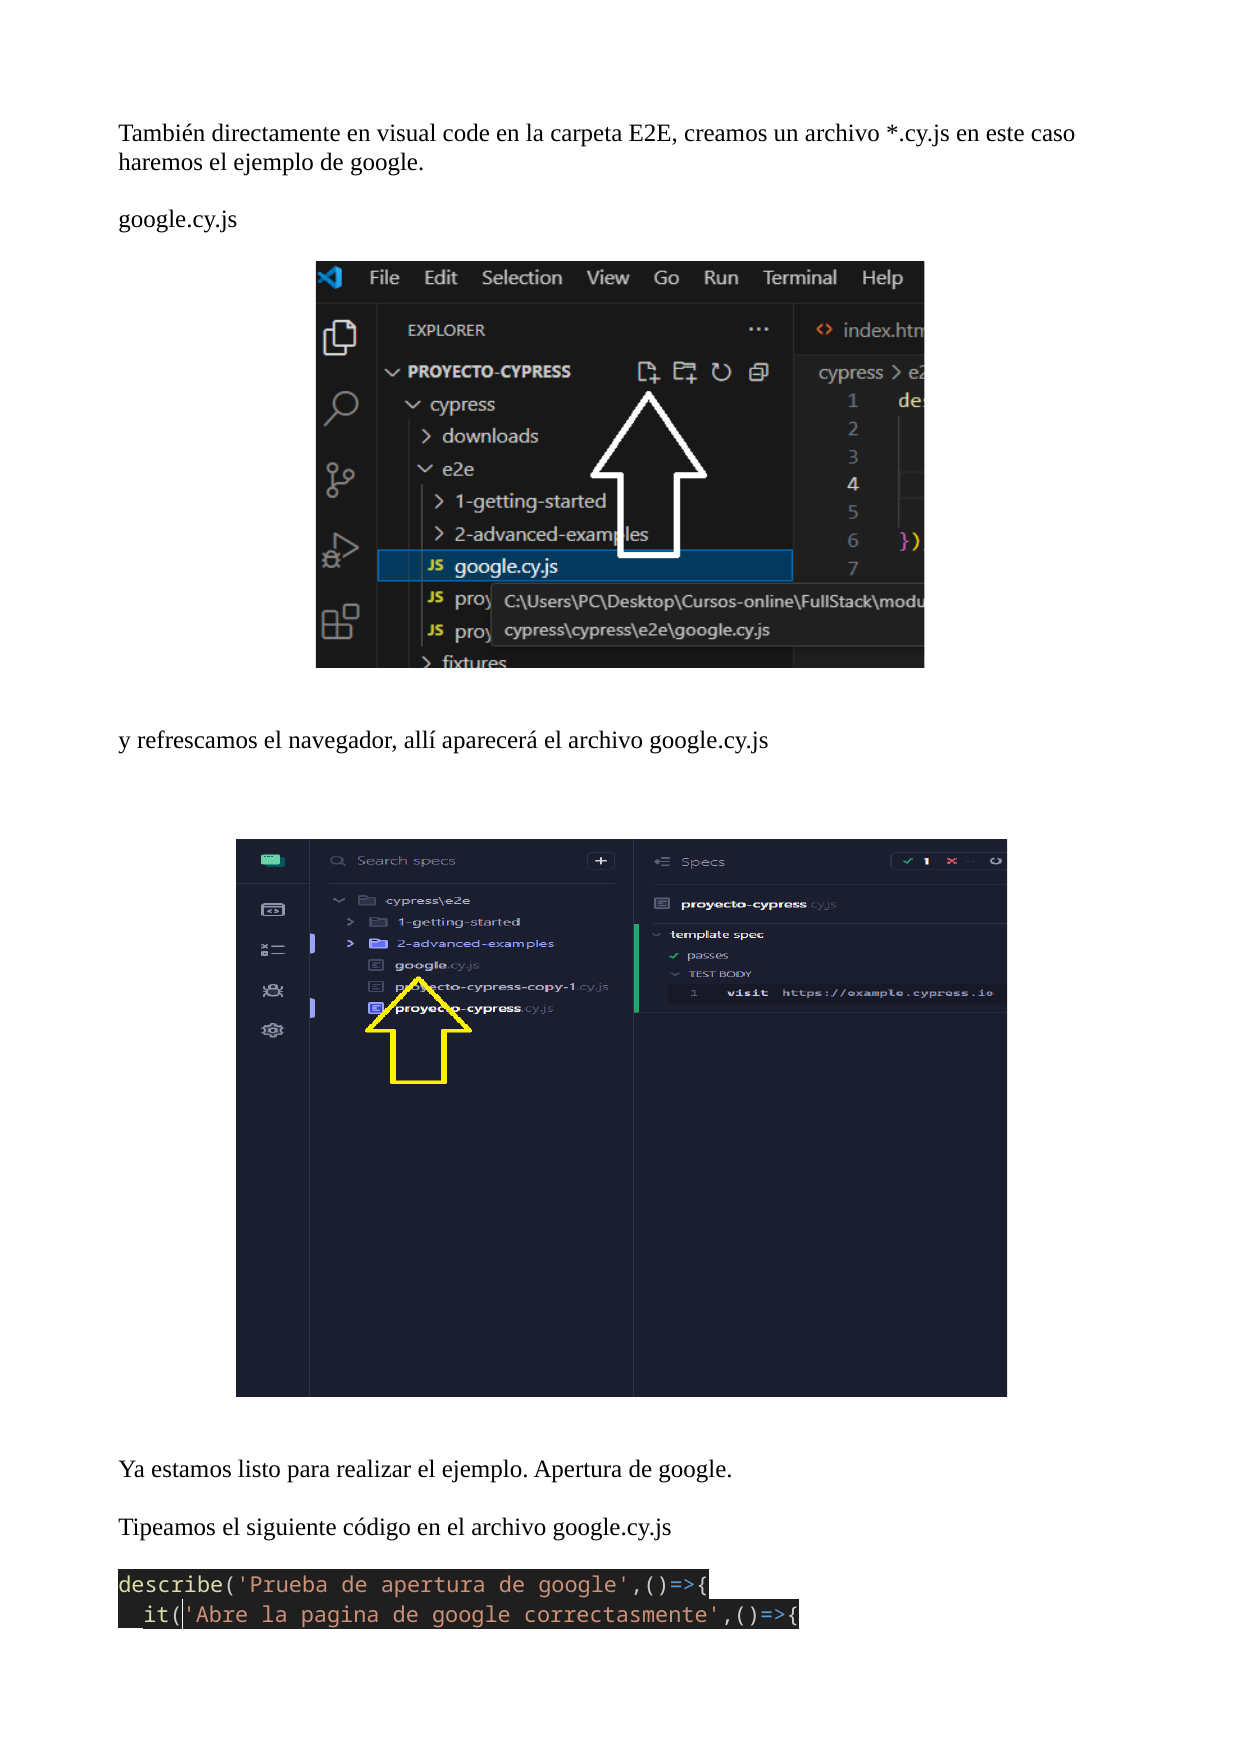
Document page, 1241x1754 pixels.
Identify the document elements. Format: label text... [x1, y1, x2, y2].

text Tipeamos el siguiente código en el archivo google.cy.js [118, 1512, 1122, 1540]
text google.cy.js [118, 204, 1122, 233]
text y refrescamos el navegador, allí aparecerá el archivo google.cy.js [118, 725, 1122, 753]
text describe('Prueba de apertura de google',()=>{ [118, 1569, 1122, 1599]
text it('Abre la pagina de google correctasmente',()=>{ [118, 1599, 1122, 1629]
text Ya estamos listo para realizar el ejemplo. Apertura de google. [118, 1454, 1122, 1483]
text También directamente en visual code en la carpeta E2E, creamos un archivo *.cy.js en este caso haremos el ejemplo de google. [118, 118, 1122, 176]
